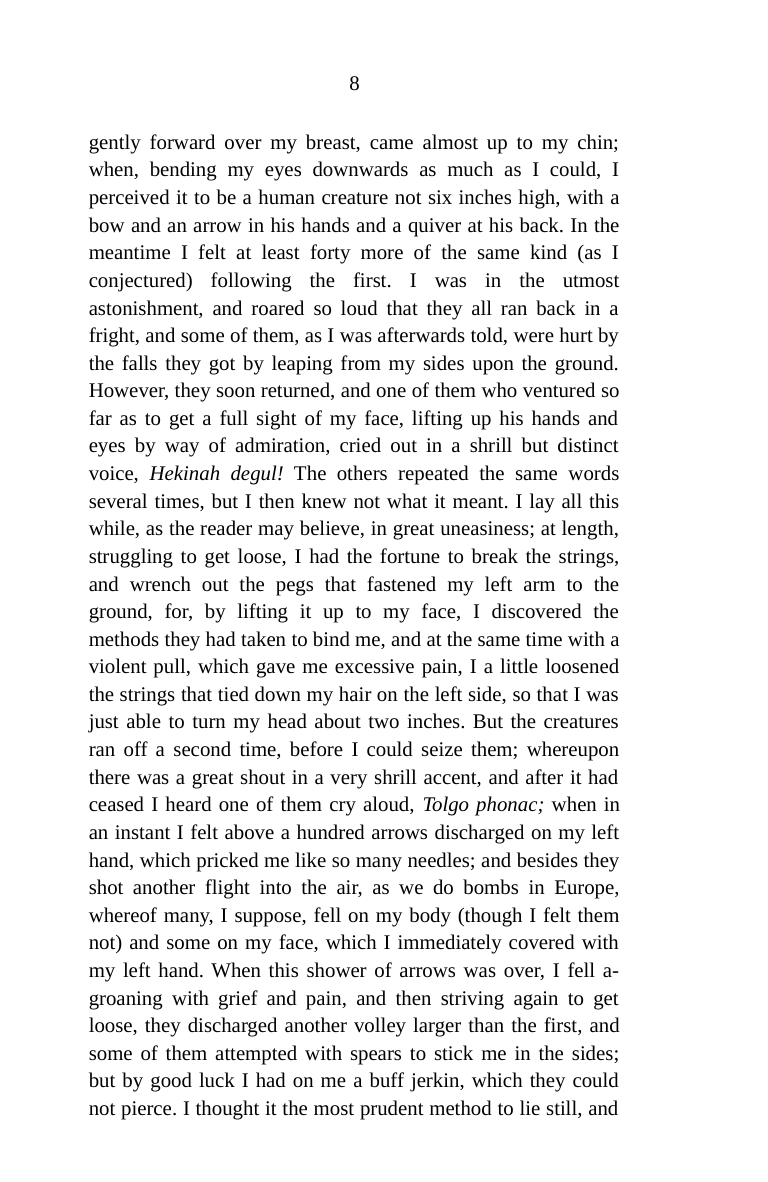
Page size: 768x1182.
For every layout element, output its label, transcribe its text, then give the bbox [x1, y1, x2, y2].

text gently forward over my breast, came almost up to my chin; when, bending my eyes downwards as much as I could, I perceived it to be a human creature not six inches high, with a bow and an arrow in his hands and a quiver at his back. In the meantime I felt at least forty more of the same kind (as I conjectured) following the first. I was in the utmost astonishment, and roared so loud that they all ran back in a fright, and some of them, as I was afterwards told, were hurt by the falls they got by leaping from my sides upon the ground. However, they soon returned, and one of them who ventured so far as to get a full sight of my face, lifting up his hands and eyes by way of admiration, cried out in a shrill but distinct voice, Hekinah degul! The others repeated the same words several times, but I then knew not what it meant. I lay all this while, as the reader may believe, in great uneasiness; at length, struggling to get loose, I had the fortune to break the strings, and wrench out the pegs that fastened my left arm to the ground, for, by lifting it up to my face, I discovered the methods they had taken to bind me, and at the same time with a violent pull, which gave me excessive pain, I a little loosened the strings that tied down my hair on the left side, so that I was just able to turn my head about two inches. But the creatures ran off a second time, before I could seize them; whereupon there was a great shout in a very shrill accent, and after it had ceased I heard one of them cry aloud, Tolgo phonac; when in an instant I felt above a hundred arrows discharged on my left hand, which pricked me like so many needles; and besides they shot another flight into the air, as we do bombs in Europe, whereof many, I suppose, fell on my body (though I felt them not) and some on my face, which I immediately covered with my left hand. When this shower of arrows was over, I fell a-groaning with grief and pain, and then striving again to get loose, they discharged another volley larger than the first, and some of them attempted with spears to stick me in the sides; but by good luck I had on me a buff jerkin, which they could not pierce. I thought it the most prudent method to lie still, and [88, 130, 620, 1120]
